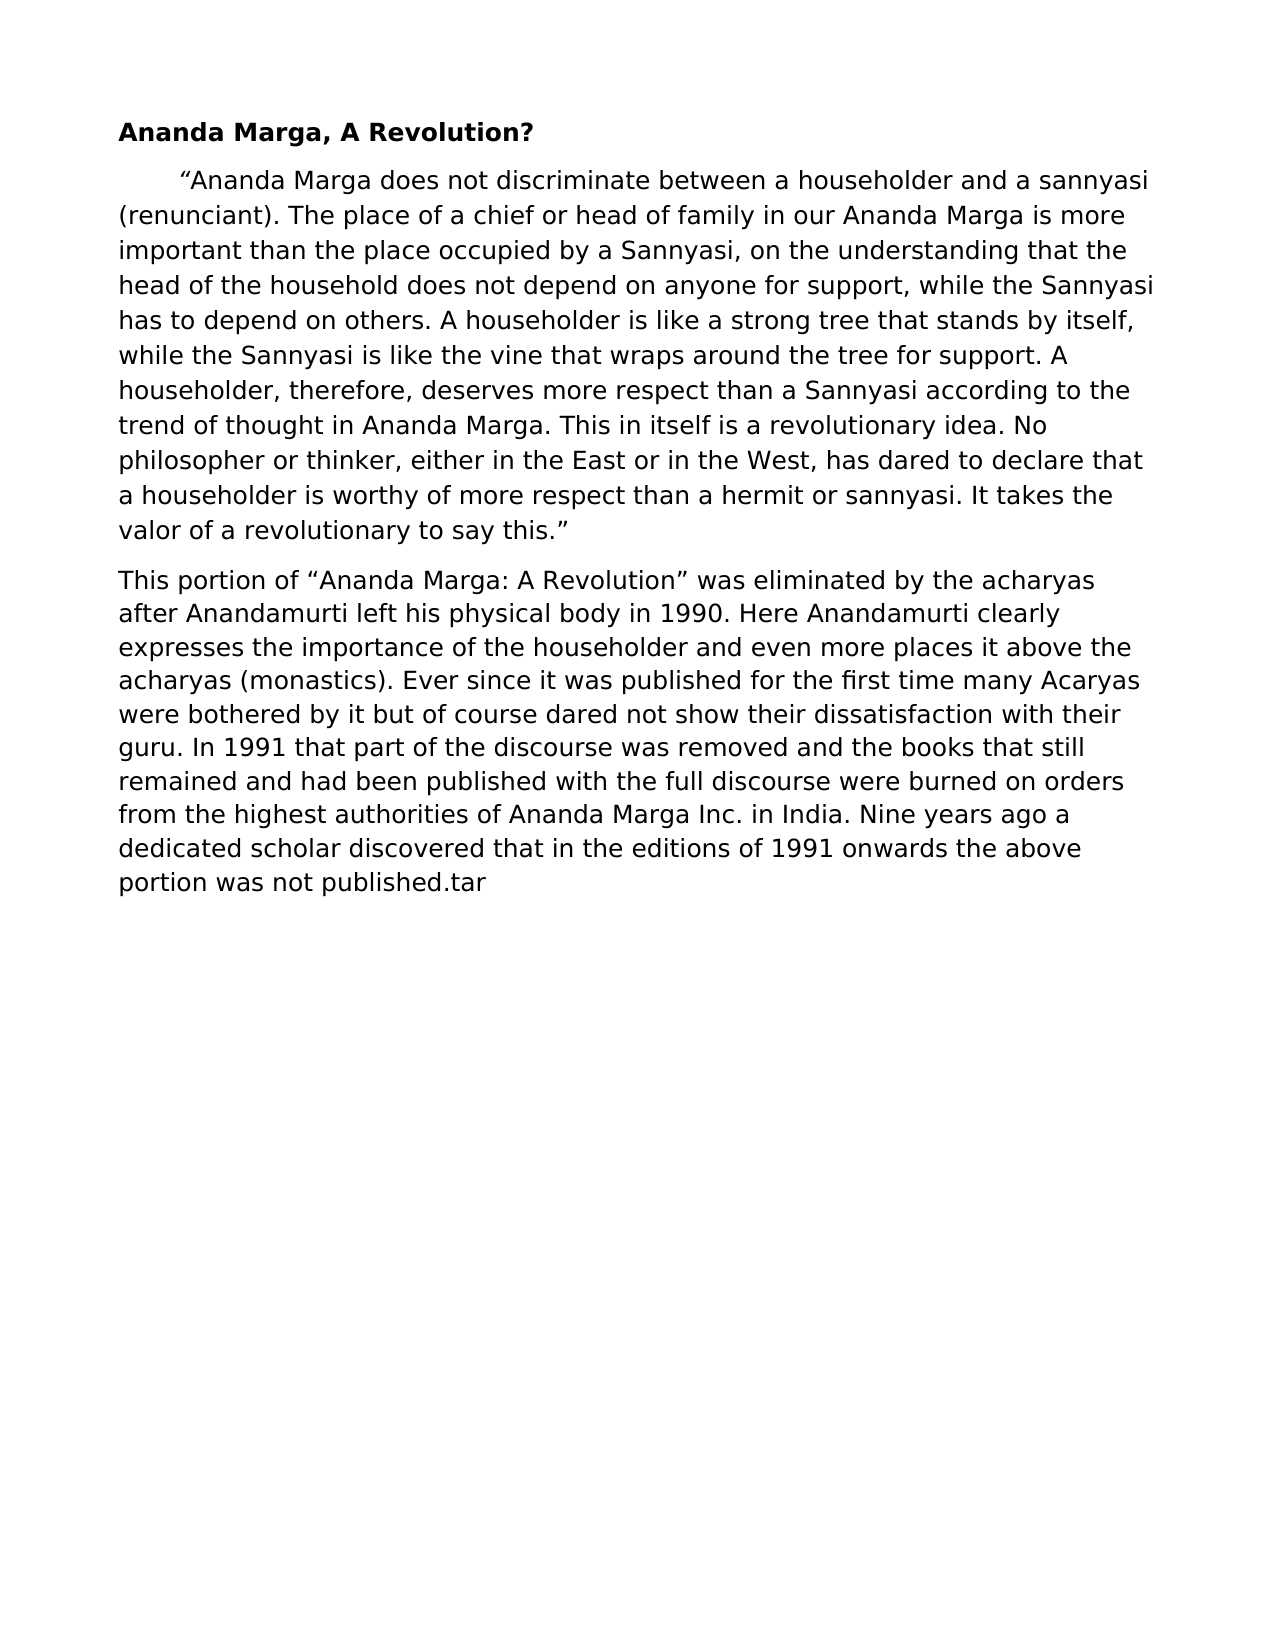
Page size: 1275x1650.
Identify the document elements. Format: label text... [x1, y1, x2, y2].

text Ananda Marga, A Revolution? [118, 118, 1157, 147]
text “Ananda Marga does not discriminate between a householder and a sannyasi (renunciant). The place of a chief or head of family in our Ananda Marga is more important than the place occupied by a Sannyasi, on the understanding that the head of the household does not depend on anyone for support, while the Sannyasi has to depend on others. A householder is like a strong tree that stands by itself, while the Sannyasi is like the vine that wraps around the tree for support. A householder, therefore, deserves more respect than a Sannyasi according to the trend of thought in Ananda Marga. This in itself is a revolutionary idea. No philosopher or thinker, either in the East or in the West, has dared to declare that a householder is worthy of more respect than a hermit or sannyasi. It takes the valor of a revolutionary to say this.” [118, 166, 1157, 545]
text This portion of “Ananda Marga: A Revolution” was eliminated by the acharyas after Anandamurti left his physical body in 1990. Here Anandamurti clearly expresses the importance of the householder and even more places it above the acharyas (monastics). Ever since it was published for the first time many Acaryas were bothered by it but of course dared not show their dissatisfaction with their guru. In 1991 that part of the discourse was removed and the books that still remained and had been published with the full discourse were burned on orders from the highest authorities of Ananda Marga Inc. in India. Nine years ago a dedicated scholar discovered that in the editions of 1991 onwards the above portion was not published.tar [118, 566, 1157, 897]
